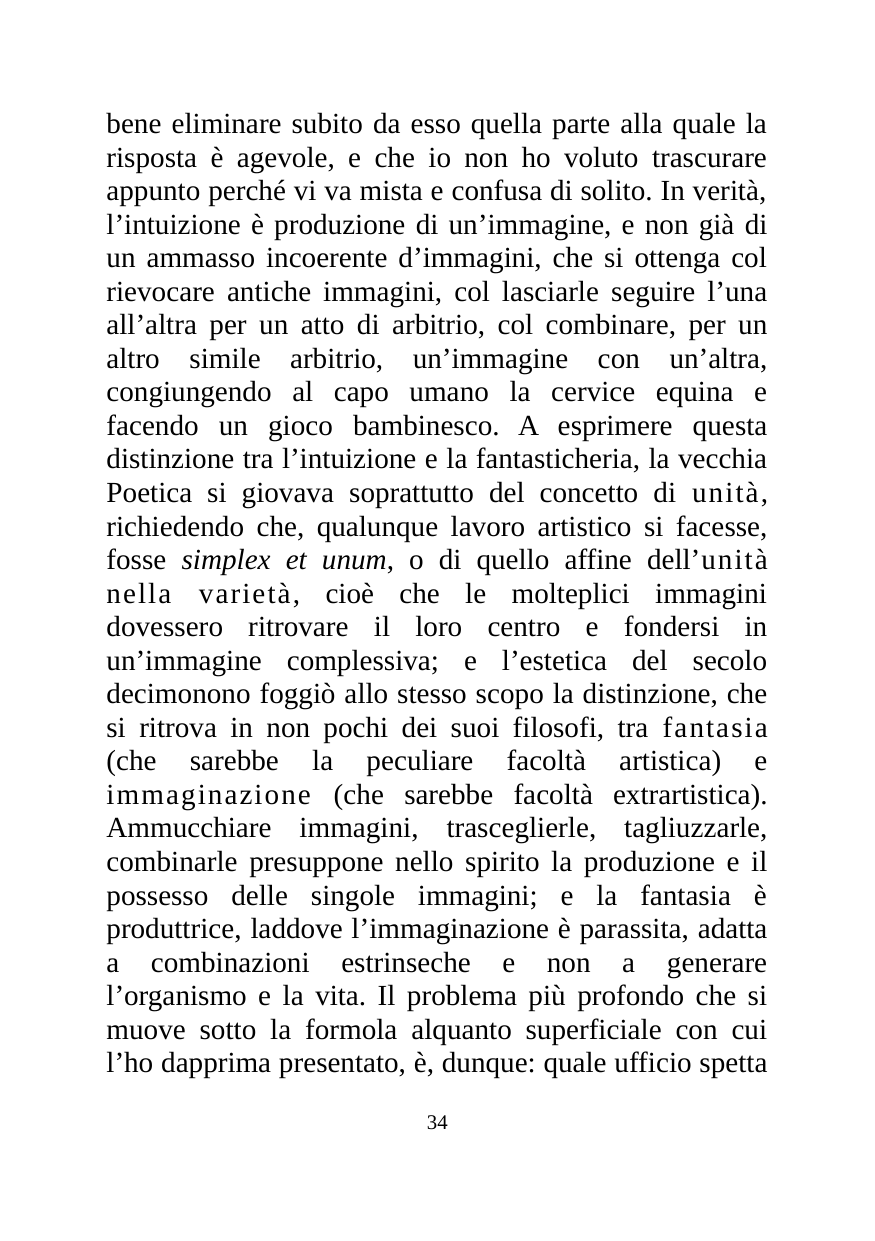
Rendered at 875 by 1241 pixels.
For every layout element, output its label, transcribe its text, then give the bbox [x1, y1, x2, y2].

text bene eliminare subito da esso quella parte alla quale la risposta è agevole, e che io non ho voluto trascurare appunto perché vi va mista e confusa di solito. In verità, l’intuizione è produzione di un’immagine, e non già di un ammasso incoerente d’immagini, che si ottenga col rievocare antiche immagini, col lasciarle seguire l’una all’altra per un atto di arbitrio, col combinare, per un altro simile arbitrio, un’immagine con un’altra, congiungendo al capo umano la cervice equina e facendo un gioco bambinesco. A esprimere questa distinzione tra l’intuizione e la fantasticheria, la vecchia Poetica si giovava soprattutto del concetto di unità, richiedendo che, qualunque lavoro artistico si facesse, fosse simplex et unum, o di quello affine dell’unità nella varietà, cioè che le molteplici immagini dovessero ritrovare il loro centro e fondersi in un’immagine complessiva; e l’estetica del secolo decimonono foggiò allo stesso scopo la distinzione, che si ritrova in non pochi dei suoi filosofi, tra fantasia (che sarebbe la peculiare facoltà artistica) e immaginazione (che sarebbe facoltà extrartistica). Ammucchiare immagini, trasceglierle, tagliuzzarle, combinarle presuppone nello spirito la produzione e il possesso delle singole immagini; e la fantasia è produttrice, laddove l’immaginazione è parassita, adatta a combinazioni estrinseche e non a generare l’organismo e la vita. Il problema più profondo che si muove sotto la formola alquanto superficiale con cui l’ho dapprima presentato, è, dunque: quale ufficio spetta [106, 106, 768, 1079]
